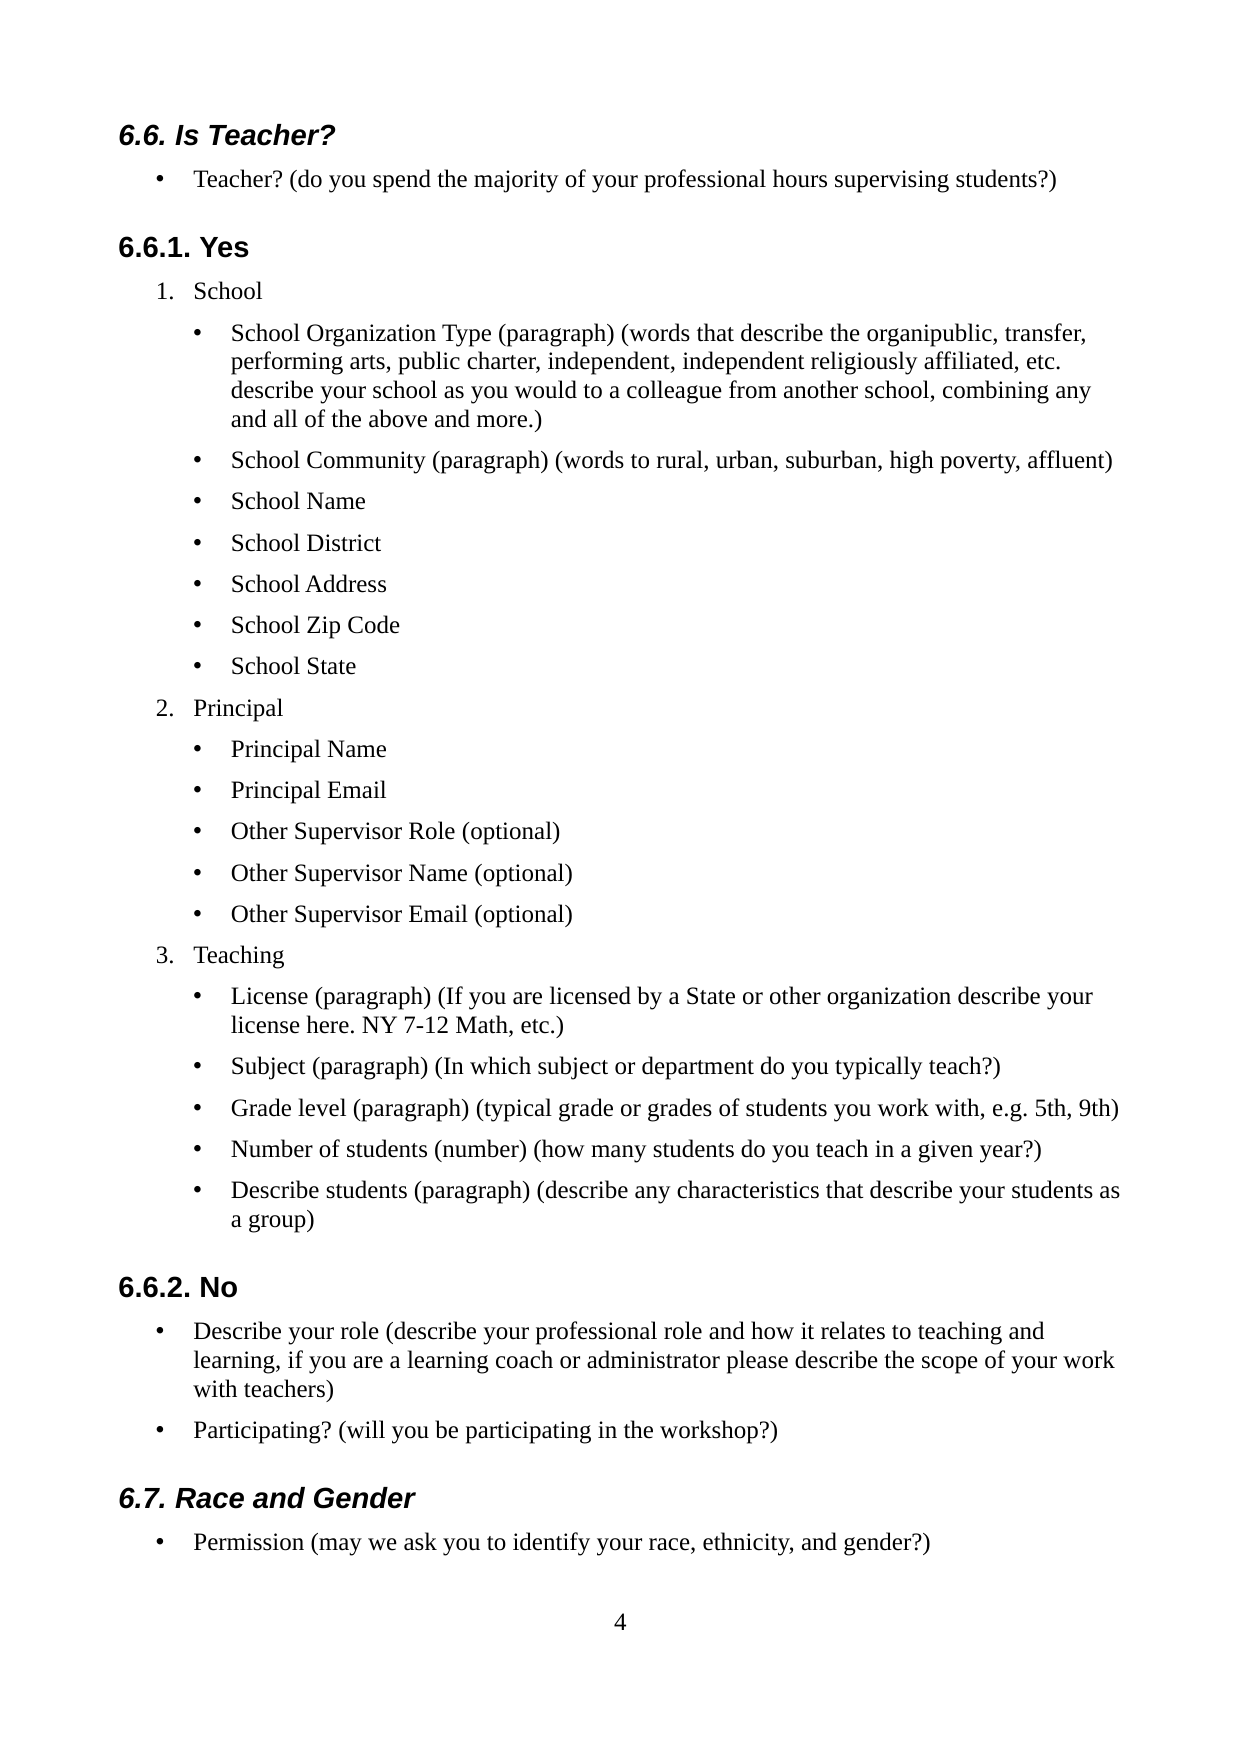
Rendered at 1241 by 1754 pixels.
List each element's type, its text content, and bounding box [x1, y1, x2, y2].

subtitle Yes [118, 230, 1122, 264]
list School Zip Code [193, 610, 1122, 639]
subtitle No [118, 1270, 1122, 1304]
list Principal Email [193, 775, 1122, 804]
list Subject (paragraph) (In which subject or department do you typically teach?) [193, 1051, 1122, 1080]
list Other Supervisor Email (optional) [193, 899, 1122, 928]
list Principal Name [193, 734, 1122, 763]
list School Address [193, 569, 1122, 598]
list School Community (paragraph) (words to rural, urban, suburban, high poverty, affluent) [193, 445, 1122, 474]
list Describe students (paragraph) (describe any characteristics that describe your students as a group) [193, 1175, 1122, 1233]
list Teacher? (do you spend the majority of your professional hours supervising students?) [156, 164, 1122, 193]
list Number of students (number) (how many students do you teach in a given year?) [193, 1134, 1122, 1163]
list License (paragraph) (If you are licensed by a State or other organization describe your license here. NY 7-12 Math, etc.) [193, 981, 1122, 1039]
list School State [193, 651, 1122, 680]
list Other Supervisor Role (optional) [193, 816, 1122, 845]
list Other Supervisor Name (optional) [193, 858, 1122, 886]
list Describe your role (describe your professional role and how it relates to teaching and learning, if you are a learning coach or administrator please describe the scope of your work with teachers) [156, 1316, 1122, 1402]
list Principal [156, 693, 1122, 721]
subtitle Race and Gender [118, 1481, 1122, 1515]
list School [156, 276, 1122, 305]
list Permission (may we ask you to identify your race, ethnicity, and gender?) [156, 1527, 1122, 1556]
subtitle Is Teacher? [118, 118, 1122, 152]
list School Name [193, 486, 1122, 515]
list School Organization Type (paragraph) (words that describe the organipublic, transfer, performing arts, public charter, independent, independent religiously affiliated, etc. describe your school as you would to a colleague from another school, combining any and all of the above and more.) [193, 318, 1122, 433]
list Teaching [156, 940, 1122, 969]
list School District [193, 528, 1122, 556]
list Grade level (paragraph) (typical grade or grades of students you work with, e.g. 5th, 9th) [193, 1093, 1122, 1121]
list Participating? (will you be participating in the workshop?) [156, 1415, 1122, 1444]
